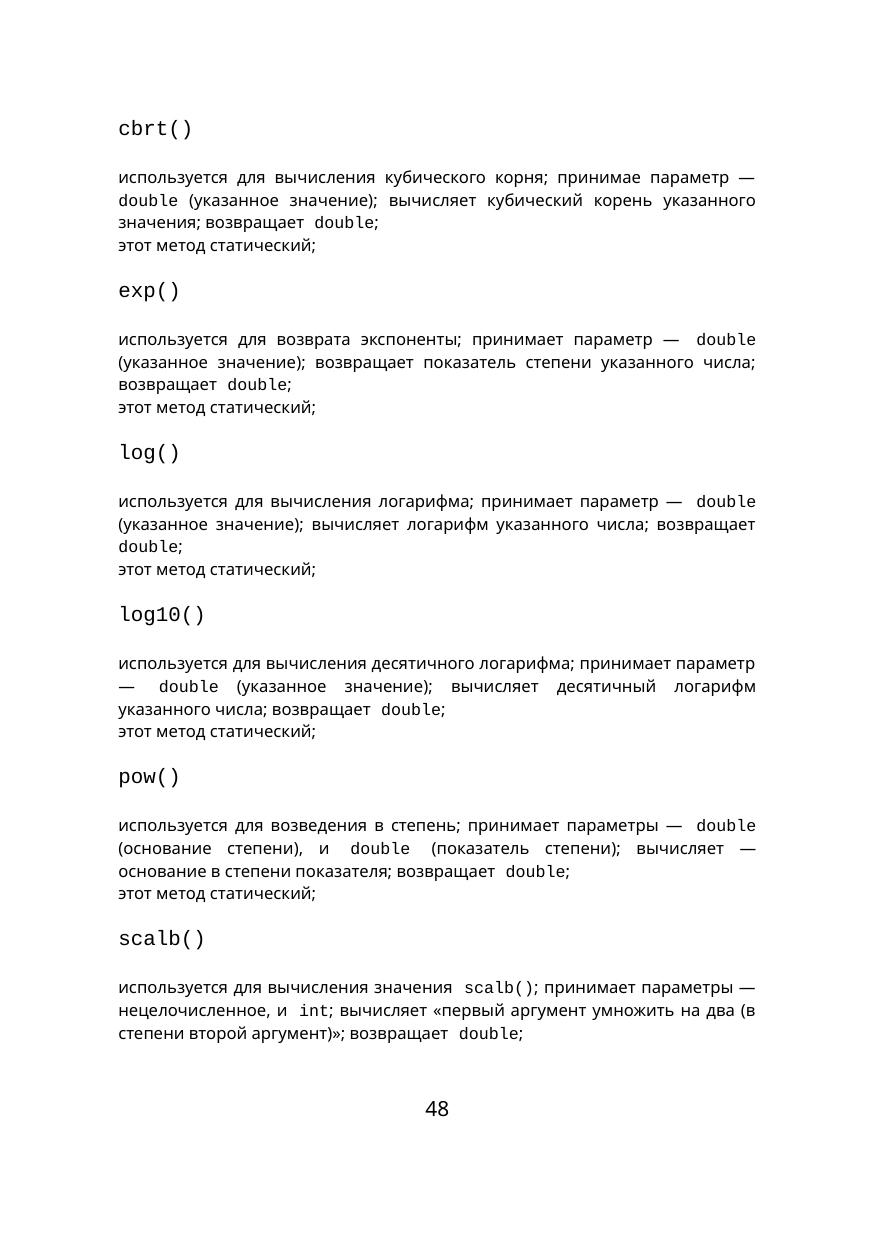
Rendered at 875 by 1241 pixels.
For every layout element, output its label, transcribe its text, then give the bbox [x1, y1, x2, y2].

text log10() [118, 604, 756, 628]
text этот метод статический; [118, 882, 756, 905]
text этот метод статический; [118, 558, 756, 581]
text используется для вычисления десятичного логарифма; принимает параметр — double (указанное значение); вычисляет десятичный логарифм указанного числа; возвращает double; [118, 652, 756, 720]
text log() [118, 442, 756, 466]
text этот метод статический; [118, 234, 756, 257]
text используется для вычисления значения scalb(); принимает параметры — нецелочисленное, и int; вычисляет «первый аргумент умножить на два (в степени второй аргумент)»; возвращает double; [118, 976, 756, 1044]
text pow() [118, 766, 756, 790]
text cbrt() [118, 118, 756, 142]
text используется для возврата экспоненты; принимает параметр — double (указанное значение); возвращает показатель степени указанного числа; возвращает double; [118, 327, 756, 396]
text используется для возведения в степень; принимает параметры — double (основание степени), и double (показатель степени); вычисляет — основание в степени показателя; возвращает double; [118, 813, 756, 882]
text используется для вычисления кубического корня; принимае параметр — double (указанное значение); вычисляет кубический корень указанного значения; возвращает double; [118, 165, 756, 234]
text этот метод статический; [118, 720, 756, 743]
text используется для вычисления логарифма; принимает параметр — double (указанное значение); вычисляет логарифм указанного числа; возвращает double; [118, 489, 756, 558]
text этот метод статический; [118, 396, 756, 418]
text scalb() [118, 928, 756, 952]
text exp() [118, 280, 756, 304]
